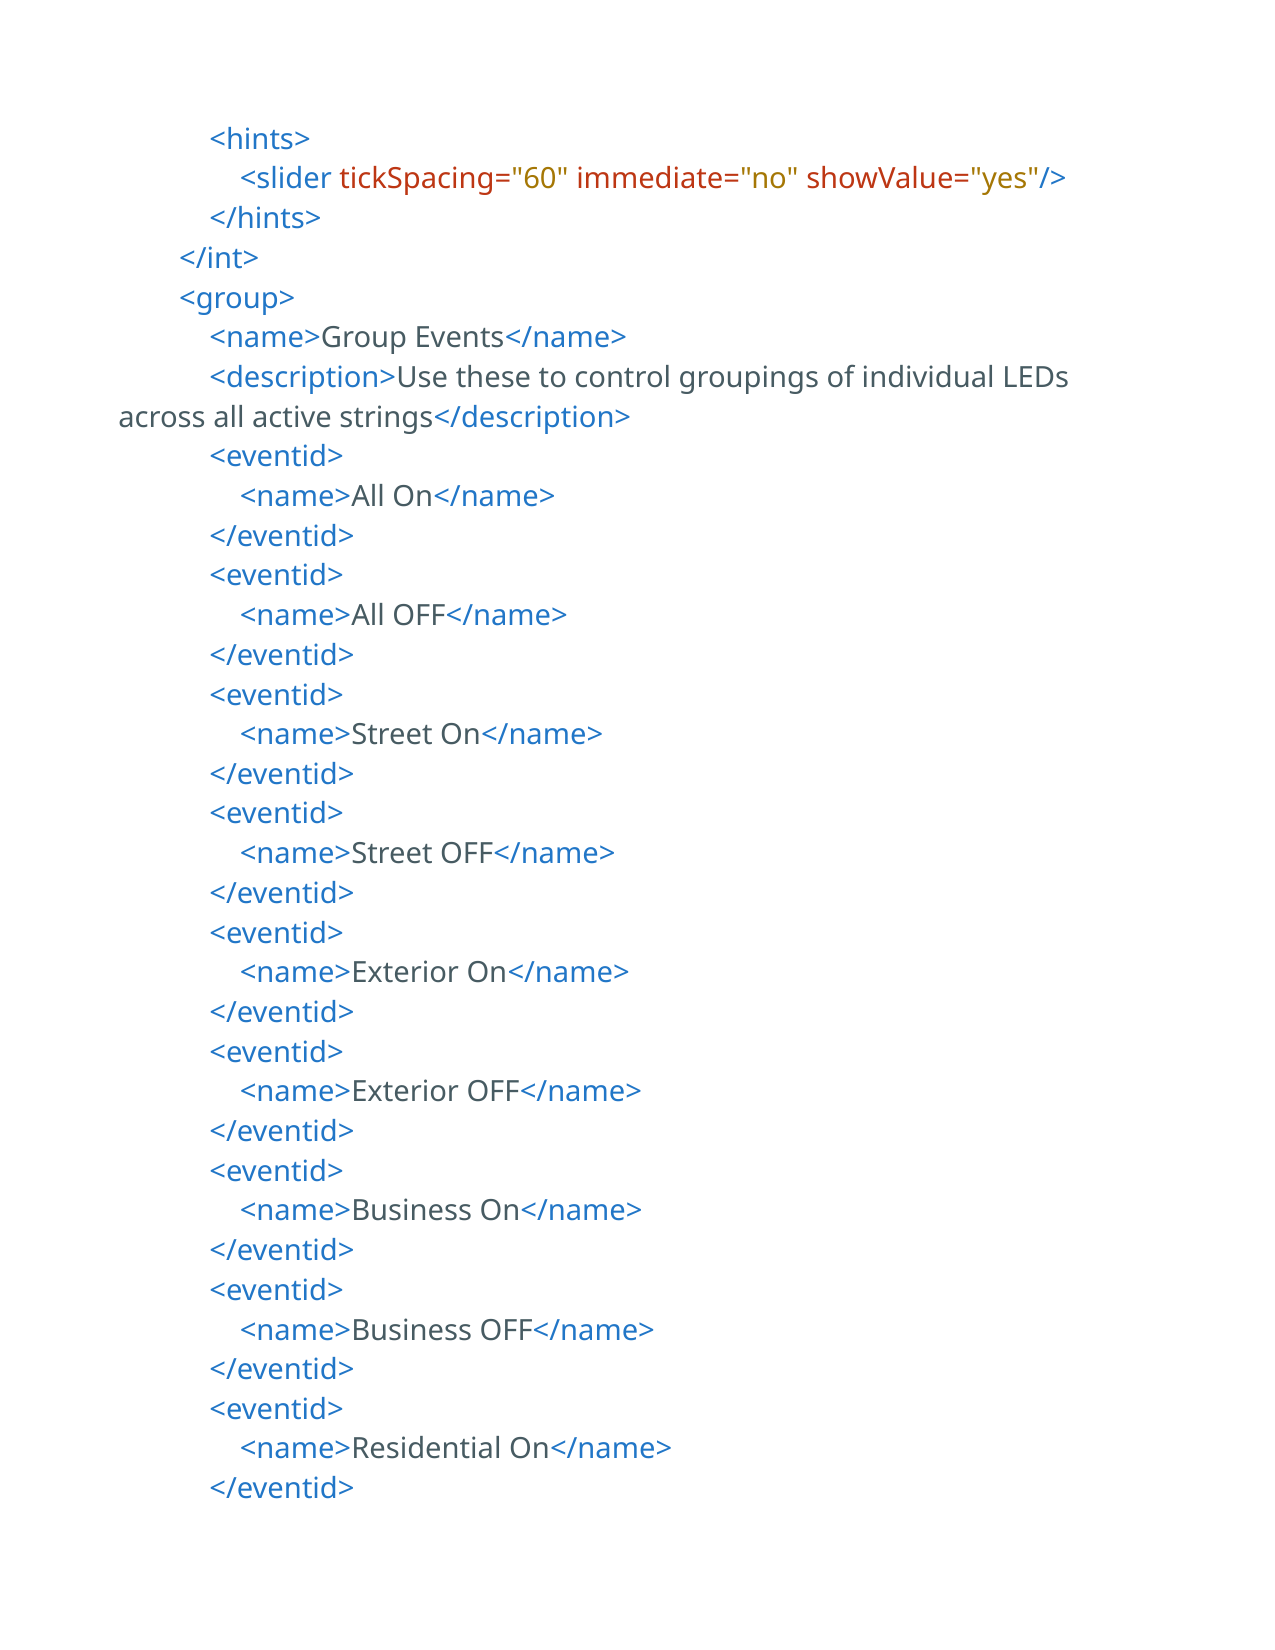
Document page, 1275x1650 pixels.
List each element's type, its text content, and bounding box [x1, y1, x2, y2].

text <eventid> [118, 1269, 1157, 1309]
text </eventid> [118, 1348, 1157, 1388]
text <eventid> [118, 1031, 1157, 1071]
text <name>Street On</name> [118, 713, 1157, 753]
text <eventid> [118, 793, 1157, 832]
text </eventid> [118, 1110, 1157, 1150]
text <eventid> [118, 436, 1157, 475]
text <name>Street OFF</name> [118, 832, 1157, 872]
text </eventid> [118, 991, 1157, 1031]
text </eventid> [118, 634, 1157, 674]
text <name>Exterior OFF</name> [118, 1071, 1157, 1110]
text </eventid> [118, 1467, 1157, 1507]
text <slider tickSpacing="60" immediate="no" showValue="yes"/> [118, 158, 1157, 197]
text </int> [118, 237, 1157, 277]
text <name>All On</name> [118, 475, 1157, 515]
text <eventid> [118, 912, 1157, 952]
text </eventid> [118, 515, 1157, 555]
text <name>Group Events</name> [118, 317, 1157, 356]
text <name>Business On</name> [118, 1190, 1157, 1229]
text </hints> [118, 197, 1157, 237]
text <eventid> [118, 1388, 1157, 1428]
text <name>All OFF</name> [118, 594, 1157, 634]
text </eventid> [118, 753, 1157, 793]
text <name>Business OFF</name> [118, 1309, 1157, 1348]
text </eventid> [118, 1229, 1157, 1269]
text <eventid> [118, 1150, 1157, 1190]
text <name>Residential On</name> [118, 1428, 1157, 1467]
text <name>Exterior On</name> [118, 952, 1157, 991]
text <eventid> [118, 555, 1157, 594]
text <group> [118, 277, 1157, 317]
text </eventid> [118, 872, 1157, 912]
text <hints> [118, 118, 1157, 158]
text <eventid> [118, 674, 1157, 713]
text <description>Use these to control groupings of individual LEDs across all active strings</description> [118, 356, 1157, 436]
